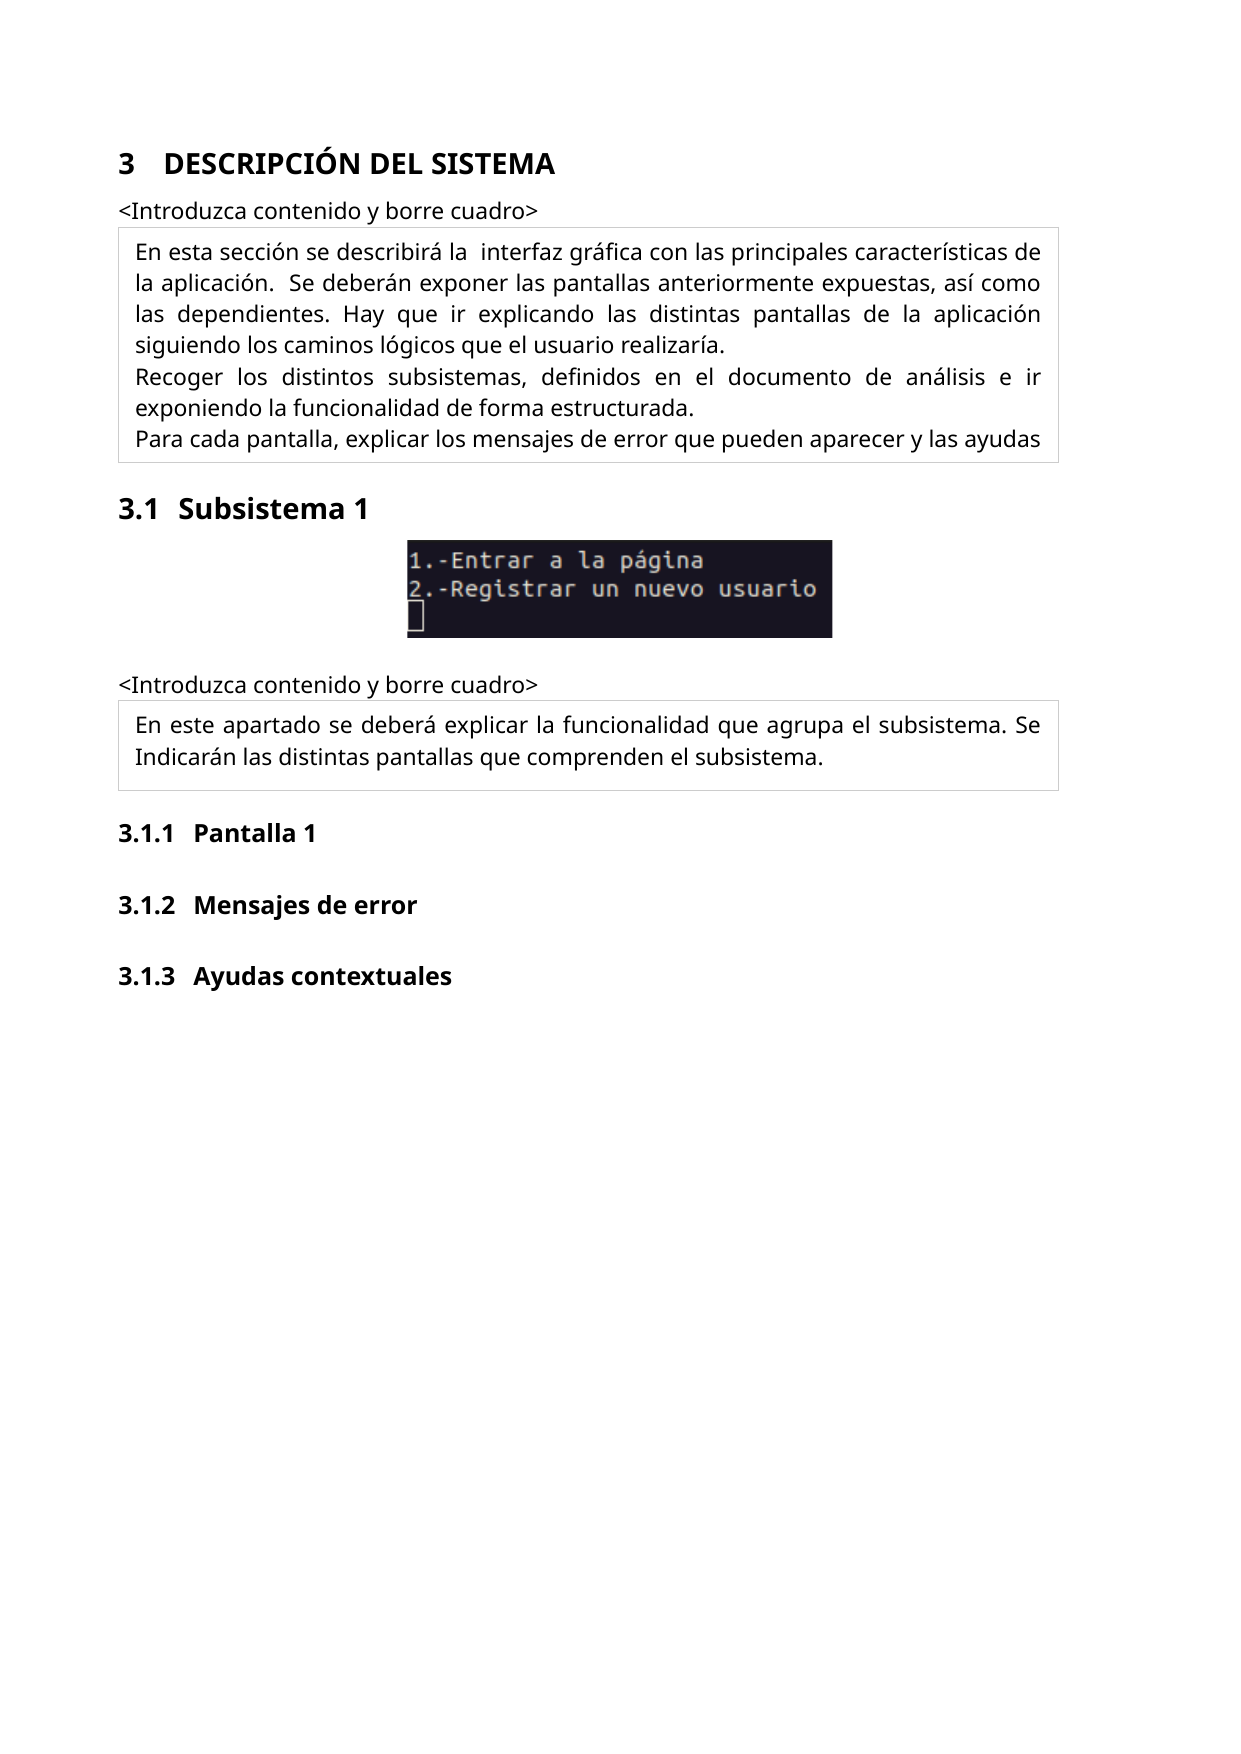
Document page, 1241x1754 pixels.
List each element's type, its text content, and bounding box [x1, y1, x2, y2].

picture [407, 540, 833, 638]
subtitle Ayudas contextuales [118, 959, 1122, 993]
subtitle Mensajes de error [118, 887, 1122, 922]
text Recoger los distintos subsistemas, definidos en el documento de análisis e ir exponiendo la funcionalidad de forma estructurada. [135, 361, 1042, 423]
text <Introduzca contenido y borre cuadro> [118, 195, 1122, 227]
subtitle Subsistema 1 [118, 488, 1122, 528]
text En este apartado se deberá explicar la funcionalidad que agrupa el subsistema. Se Indicarán las distintas pantallas que comprenden el subsistema. [135, 709, 1042, 772]
text <Introduzca contenido y borre cuadro> [118, 669, 1122, 700]
text Para cada pantalla, explicar los mensajes de error que pueden aparecer y las ayudas contextuales que aparecen. [135, 423, 1042, 454]
text En esta sección se describirá la interfaz gráfica con las principales características de la aplicación. Se deberán exponer las pantallas anteriormente expuestas, así como las dependientes. Hay que ir explicando las distintas pantallas de la aplicación siguiendo los caminos lógicos que el usuario realizaría. [135, 236, 1042, 361]
subtitle Pantalla 1 [118, 816, 1122, 850]
subtitle DESCRIPCIÓN DEL SISTEMA [118, 143, 1122, 183]
